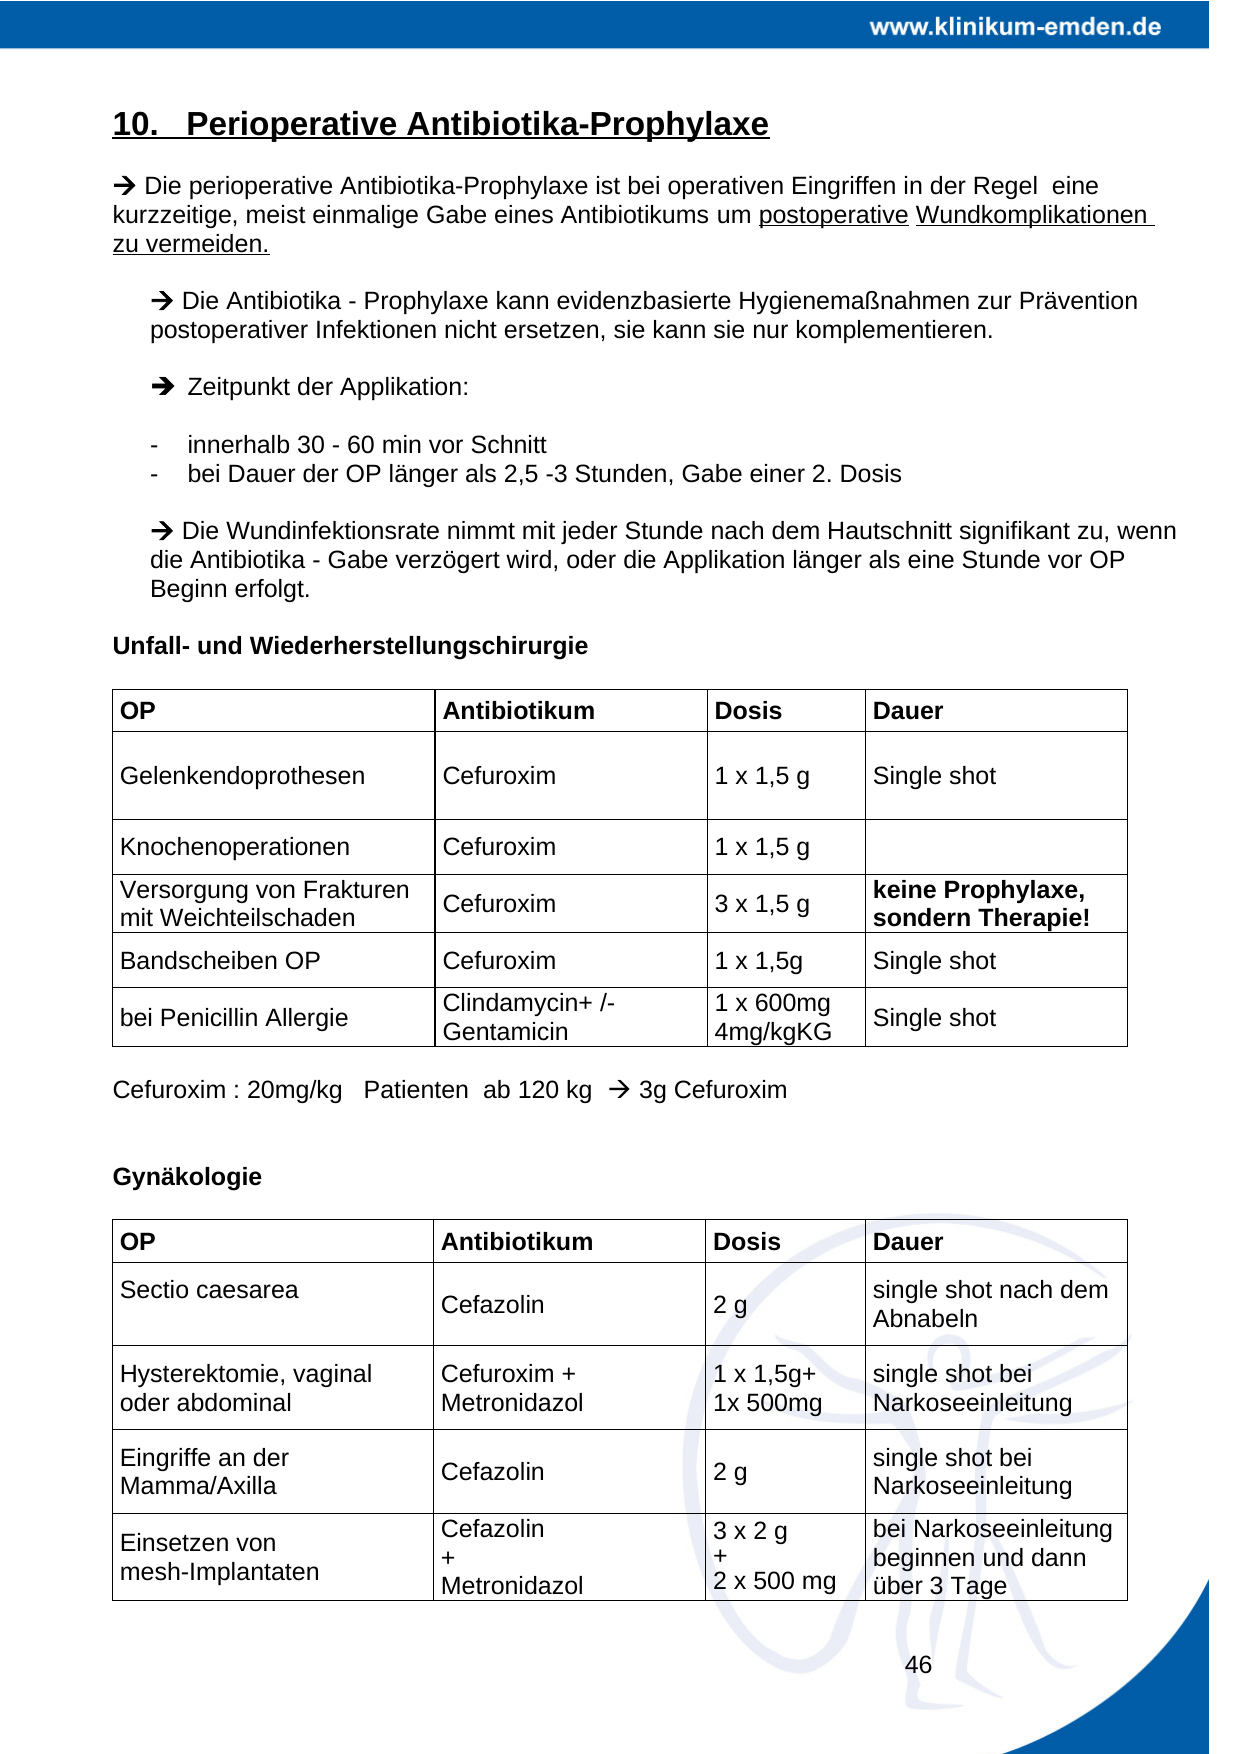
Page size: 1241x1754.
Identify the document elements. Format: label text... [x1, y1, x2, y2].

table_header Dosis [706, 1220, 865, 1262]
table_cell 3 x 2 g + 2 x 500 mg [706, 1514, 865, 1600]
table_cell Bandscheiben OP [113, 933, 434, 987]
list innerhalb 30 - 60 min vor Schnitt [150, 430, 1157, 459]
table_cell Eingriffe an der Mamma/Axilla [113, 1430, 433, 1513]
table_header OP [113, 690, 434, 731]
table_cell Cefuroxim [436, 820, 707, 873]
text Cefuroxim : 20mg/kg Patienten ab 120 kg  3g Cefuroxim [112, 1076, 1157, 1104]
list bei Dauer der OP länger als 2,5 -3 Stunden, Gabe einer 2. Dosis [150, 459, 1157, 487]
table_cell 2 g [706, 1263, 865, 1345]
picture [0, 1, 1209, 1754]
table_cell single shot bei Narkoseeinleitung [866, 1430, 1127, 1513]
table_header OP [113, 1220, 433, 1262]
text  Die perioperative Antibiotika-Prophylaxe ist bei operativen Eingriffen in der Regel eine kurzzeitige, meist einmalige Gabe eines Antibiotikums um postoperative Wundkomplikationen zu vermeiden. [112, 171, 1157, 257]
table_header Dauer [866, 690, 1127, 731]
table_cell Cefuroxim [436, 732, 707, 818]
table_header Antibiotikum [434, 1220, 705, 1262]
table_header Dauer [866, 1220, 1127, 1262]
table_cell single shot nach dem Abnabeln [866, 1263, 1127, 1345]
table_cell [866, 820, 1127, 873]
text Gynäkologie [112, 1162, 1157, 1191]
table_header Antibiotikum [436, 690, 707, 731]
table_cell Versorgung von Frakturen mit Weichteilschaden [113, 875, 434, 932]
table_cell 1 x 1,5g [708, 933, 865, 987]
table_cell Hysterektomie, vaginal oder abdominal [113, 1346, 433, 1429]
list Zeitpunkt der Applikation: [150, 372, 1157, 401]
table_cell 1 x 600mg 4mg/kgKG [708, 988, 865, 1046]
table_cell Cefazolin + Metronidazol [434, 1514, 705, 1600]
table_cell Cefuroxim [436, 933, 707, 987]
table_cell bei Penicillin Allergie [113, 988, 434, 1046]
table_cell bei Narkoseeinleitung beginnen und dann über 3 Tage [866, 1514, 1127, 1600]
table_cell Single shot [866, 988, 1127, 1046]
text 10. Perioperative Antibiotika-Prophylaxe [112, 104, 1157, 142]
table_cell 1 x 1,5 g [708, 732, 865, 818]
table_cell 2 g [706, 1430, 865, 1513]
table_cell 1 x 1,5g+ 1x 500mg [706, 1346, 865, 1429]
text Unfall- und Wiederherstellungschirurgie [112, 631, 1157, 660]
table_cell single shot bei Narkoseeinleitung [866, 1346, 1127, 1429]
table_cell Cefuroxim + Metronidazol [434, 1346, 705, 1429]
table_cell Clindamycin+ /-Gentamicin [436, 988, 707, 1046]
table_cell 3 x 1,5 g [708, 875, 865, 932]
table_cell keine Prophylaxe, sondern Therapie! [866, 875, 1127, 932]
table_cell Gelenkendoprothesen [113, 732, 434, 818]
table_cell Knochenoperationen [113, 820, 434, 873]
text  Die Wundinfektionsrate nimmt mit jeder Stunde nach dem Hautschnitt signifikant zu, wenn die Antibiotika - Gabe verzögert wird, oder die Applikation länger als eine Stunde vor OP Beginn erfolgt. [150, 516, 1205, 603]
table_cell Cefuroxim [436, 875, 707, 932]
table_header Dosis [708, 690, 865, 731]
text  Die Antibiotika - Prophylaxe kann evidenzbasierte Hygienemaßnahmen zur Prävention postoperativer Infektionen nicht ersetzen, sie kann sie nur komplementieren. [150, 286, 1205, 344]
table_cell 1 x 1,5 g [708, 820, 865, 873]
table_cell Single shot [866, 732, 1127, 818]
table_cell Sectio caesarea [113, 1263, 433, 1345]
table_cell Cefazolin [434, 1430, 705, 1513]
table_cell Single shot [866, 933, 1127, 987]
table_cell Einsetzen von mesh-Implantaten [113, 1514, 433, 1600]
table_cell Cefazolin [434, 1263, 705, 1345]
